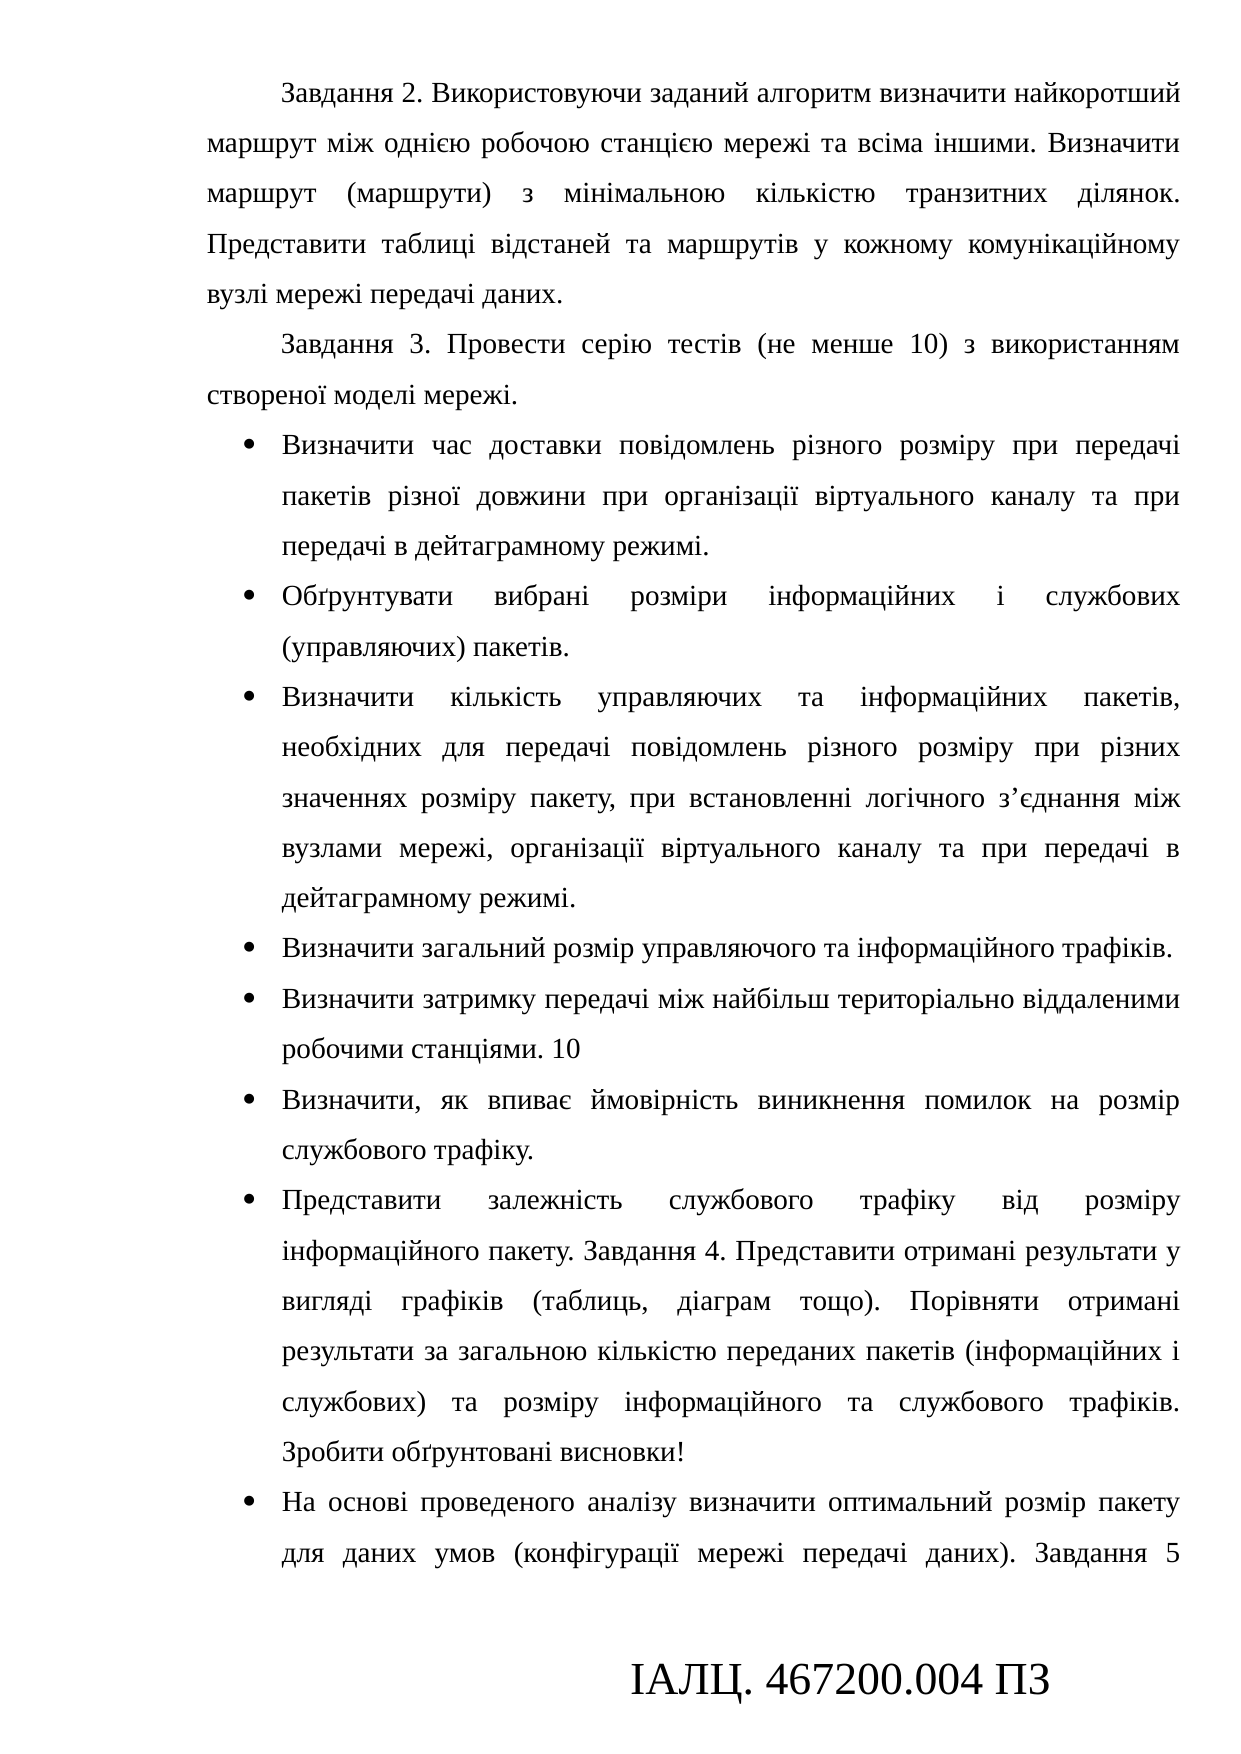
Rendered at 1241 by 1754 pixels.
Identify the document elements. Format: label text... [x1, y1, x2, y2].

list Визначити кількість управляючих та інформаційних пакетів, необхідних для передачі повідомлень різного розміру при різних значеннях розміру пакету, при встановленні логічного з’єднання між вузлами мережі, організації віртуального каналу та при передачі в дейтаграмному режимі. [244, 679, 1181, 914]
list На основі проведеного аналізу визначити оптимальний розмір пакету для даних умов (конфігурації мережі передачі даних). Завдання 5 [244, 1484, 1181, 1568]
text Завдання 2. Використовуючи заданий алгоритм визначити найкоротший маршрут між однією робочою станцією мережі та всіма іншими. Визначити маршрут (маршрути) з мінімальною кількістю транзитних ділянок. Представити таблиці відстаней та маршрутів у кожному комунікаційному вузлі мережі передачі даних. [207, 75, 1181, 310]
list Визначити затримку передачі між найбільш територіально віддаленими робочими станціями. 10 [244, 981, 1181, 1065]
list Визначити загальний розмір управляючого та інформаційного трафіків. [244, 931, 1181, 964]
text Завдання 3. Провести серію тестів (не менше 10) з використанням створеної моделі мережі. [207, 327, 1181, 410]
list Визначити, як впиває ймовірність виникнення помилок на розмір службового трафіку. [244, 1082, 1181, 1166]
list Визначити час доставки повідомлень різного розміру при передачі пакетів різної довжини при організації віртуального каналу та при передачі в дейтаграмному режимі. [244, 427, 1181, 561]
list Представити залежність службового трафіку від розміру інформаційного пакету. Завдання 4. Представити отримані результати у вигляді графіків (таблиць, діаграм тощо). Порівняти отримані результати за загальною кількістю переданих пакетів (інформаційних і службових) та розміру інформаційного та службового трафіків. Зробити обґрунтовані висновки! [244, 1182, 1181, 1468]
list Обґрунтувати вибрані розміри інформаційних і службових (управляючих) пакетів. [244, 578, 1181, 662]
